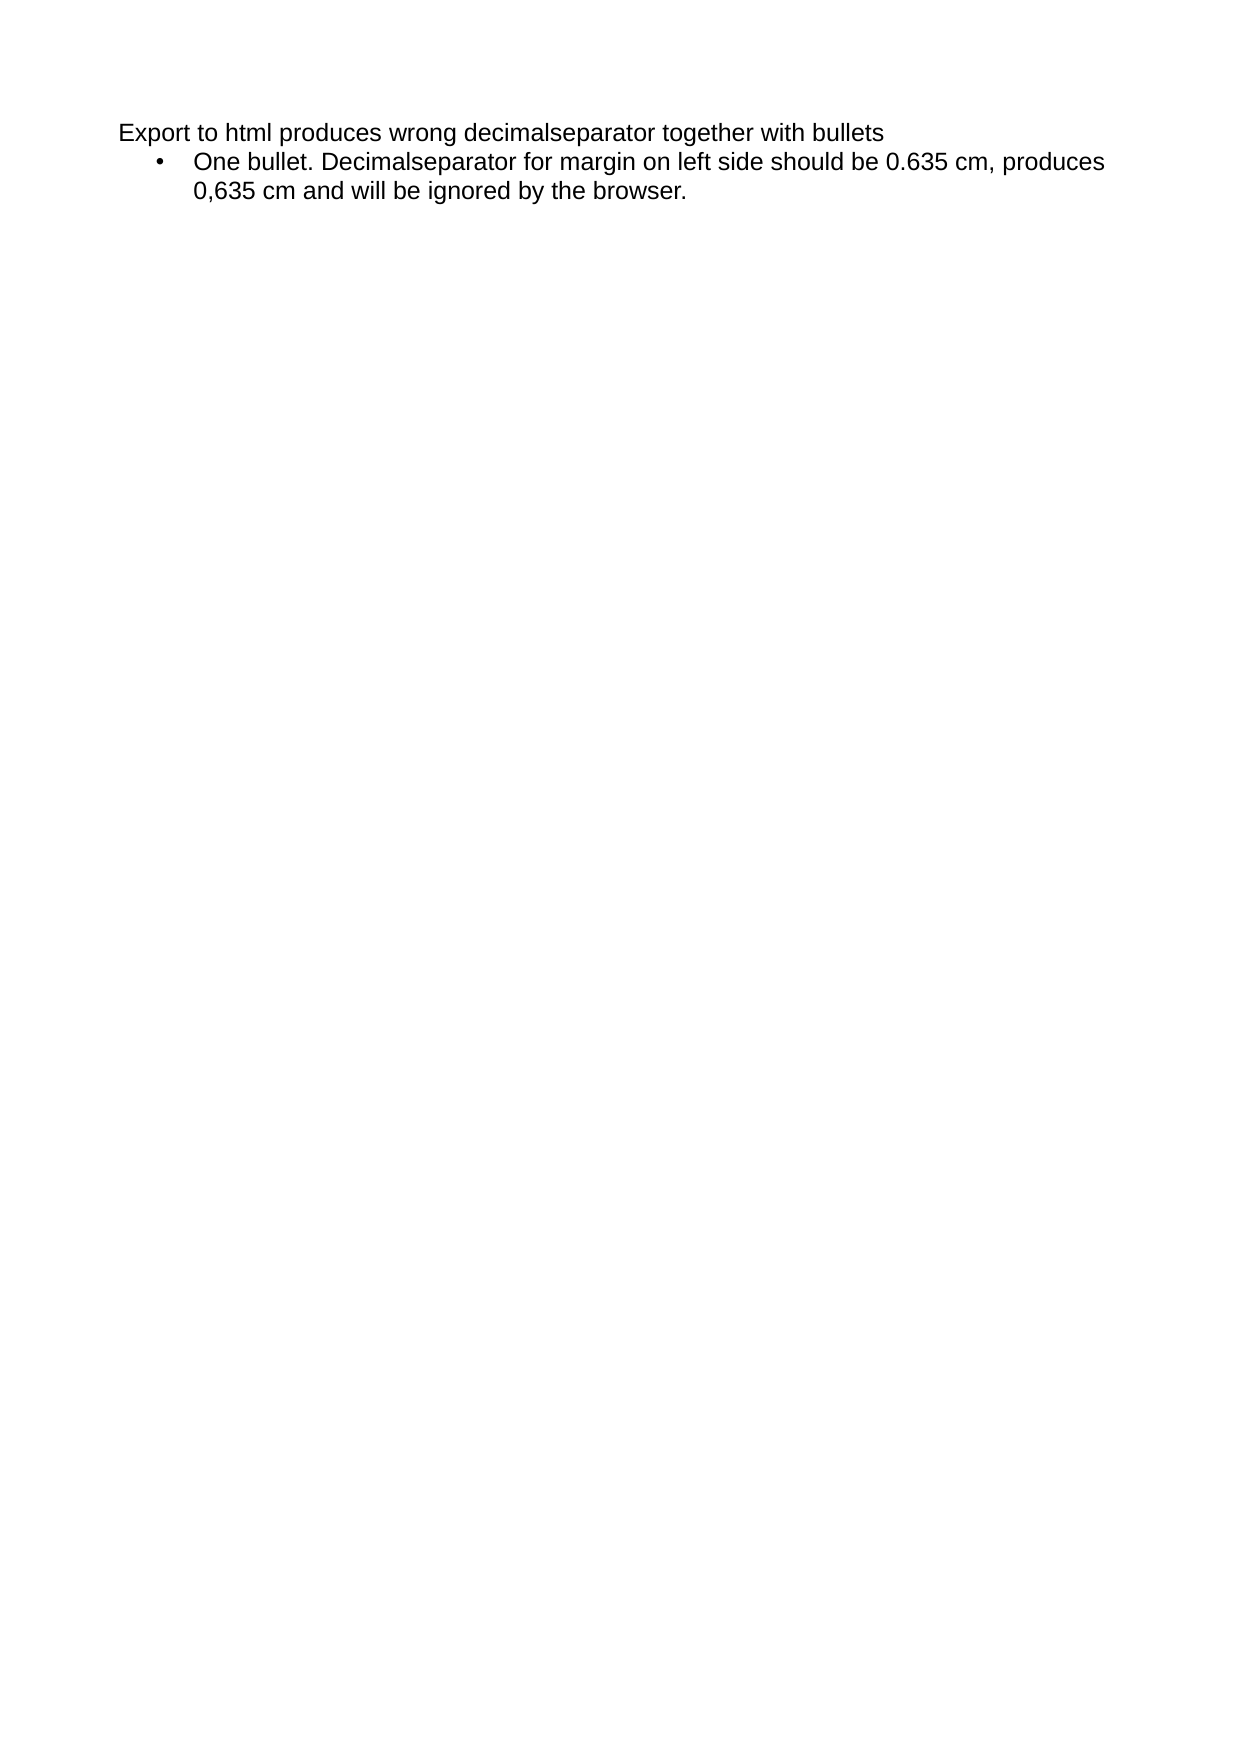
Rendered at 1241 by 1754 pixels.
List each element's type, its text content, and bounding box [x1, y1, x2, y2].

text Export to html produces wrong decimalseparator together with bullets [118, 118, 1122, 147]
list One bullet. Decimalseparator for margin on left side should be 0.635 cm, produces 0,635 cm and will be ignored by the browser. [156, 147, 1122, 204]
